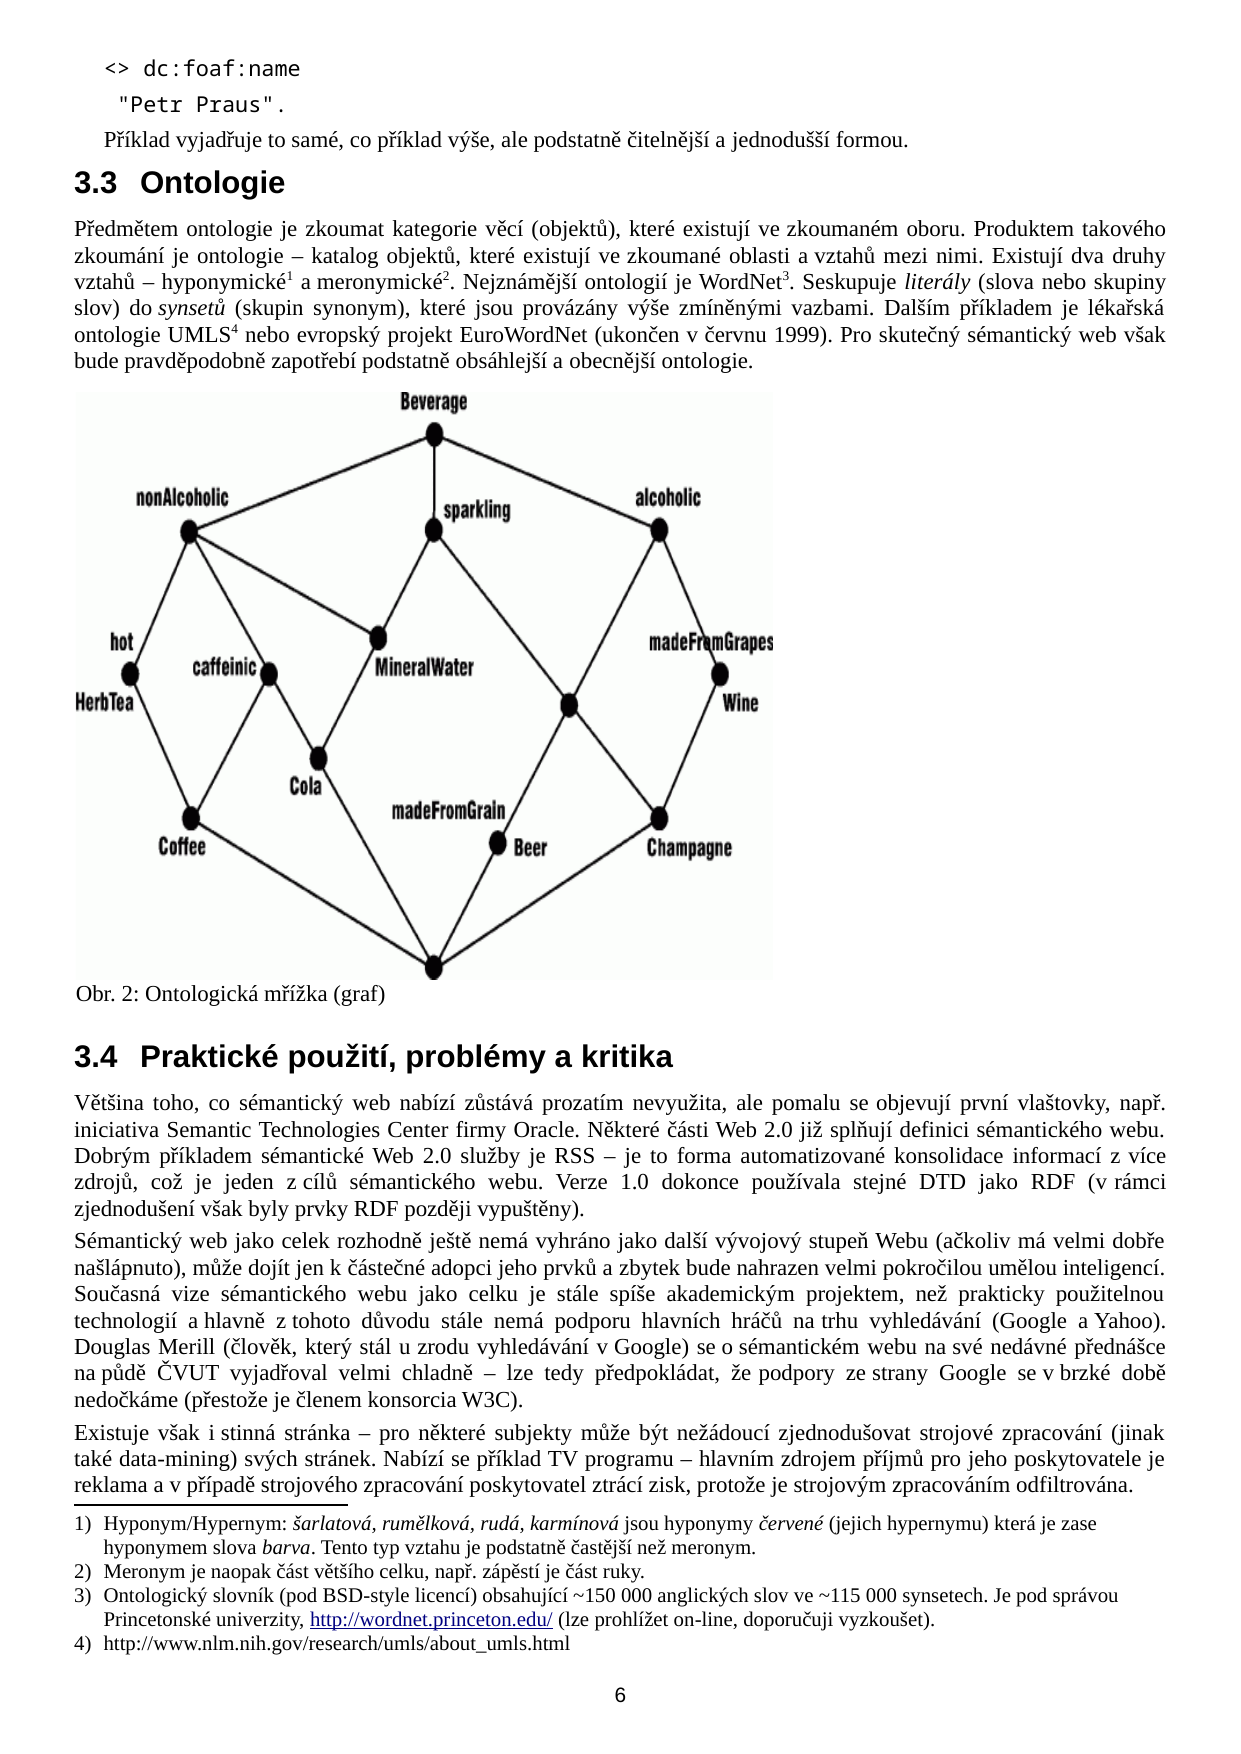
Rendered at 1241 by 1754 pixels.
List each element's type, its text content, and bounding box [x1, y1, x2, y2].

picture [75, 392, 773, 980]
text Meronym je naopak část většího celku, např. zápěstí je část ruky. [74, 1559, 1166, 1583]
text Hyponym/Hypernym: šarlatová, rumělková, rudá, karmínová jsou hyponymy červené (jejich hypernymu) která je zase hyponymem slova barva. Tento typ vztahu je podstatně častější než meronym. [74, 1511, 1166, 1559]
text http://www.nlm.nih.gov/research/umls/about_umls.html [74, 1631, 1166, 1655]
text Ontologický slovník (pod BSD­‑style licencí) obsahující ~150 000 anglických slov ve ~115 000 synsetech. Je pod správou Princetonské univerzity, http://wordnet.princeton.edu/ (lze prohlížet on­‑line, doporučuji vyzkoušet). [74, 1583, 1166, 1631]
text Obr. 2: Ontologická mřížka (graf) [76, 980, 773, 1006]
text Existuje však i stinná stránka – pro některé subjekty může být nežádoucí zjednodušovat strojové zpracování (jinak také data­‑mining) svých stránek. Nabízí se příklad TV programu – hlavním zdrojem příjmů pro jeho poskytovatele je reklama a v případě strojového zpracování poskytovatel ztrácí zisk, protože je strojovým zpracováním odfiltrována. [74, 1419, 1166, 1498]
subtitle Ontologie [74, 164, 1166, 201]
text Sémantický web jako celek rozhodně ještě nemá vyhráno jako další vývojový stupeň Webu (ačkoliv má velmi dobře našlápnuto), může dojít jen k částečné adopci jeho prvků a zbytek bude nahrazen velmi pokročilou umělou inteligencí. Současná vize sémantického webu jako celku je stále spíše akademickým projektem, než prakticky použitelnou technologií a hlavně z tohoto důvodu stále nemá podporu hlavních hráčů na trhu vyhledávání (Google a Yahoo). Douglas Merill (člověk, který stál u zrodu vyhledávání v Google) se o sémantickém webu na své nedávné přednášce na půdě ČVUT vyjadřoval velmi chladně – lze tedy předpokládat, že podpory ze strany Google se v brzké době nedočkáme (přestože je členem konsorcia W3C). [74, 1228, 1166, 1412]
subtitle Praktické použití, problémy a kritika [74, 386, 1166, 1074]
text "Petr Praus". [104, 89, 1166, 119]
text <> dc:foaf:name [104, 53, 1166, 83]
text Předmětem ontologie je zkoumat kategorie věcí (objektů), které existují ve zkoumaném oboru. Produktem takového zkoumání je ontologie – katalog objektů, které existují ve zkoumané oblasti a vztahů mezi nimi. Existují dva druhy vztahů – hyponymické a meronymické. Nejznámější ontologií je WordNet. Seskupuje literály (slova nebo skupiny slov) do synsetů (skupin synonym), které jsou provázány výše zmíněnými vazbami. Dalším příkladem je lékařská ontologie UMLS nebo evropský projekt EuroWordNet (ukončen v červnu 1999). Pro skutečný sémantický web však bude pravděpodobně zapotřebí podstatně obsáhlejší a obecnější ontologie. [74, 215, 1166, 373]
text Příklad vyjadřuje to samé, co příklad výše, ale podstatně čitelnější a jednodušší formou. [104, 126, 1166, 152]
text Většina toho, co sémantický web nabízí zůstává prozatím nevyužita, ale pomalu se objevují první vlaštovky, např. iniciativa Semantic Technologies Center firmy Oracle. Některé části Web 2.0 již splňují definici sémantického webu. Dobrým příkladem sémantické Web 2.0 služby je RSS – je to forma automatizované konsolidace informací z více zdrojů, což je jeden z cílů sémantického webu. Verze 1.0 dokonce používala stejné DTD jako RDF (v rámci zjednodušení však byly prvky RDF později vypuštěny). [74, 1089, 1166, 1221]
